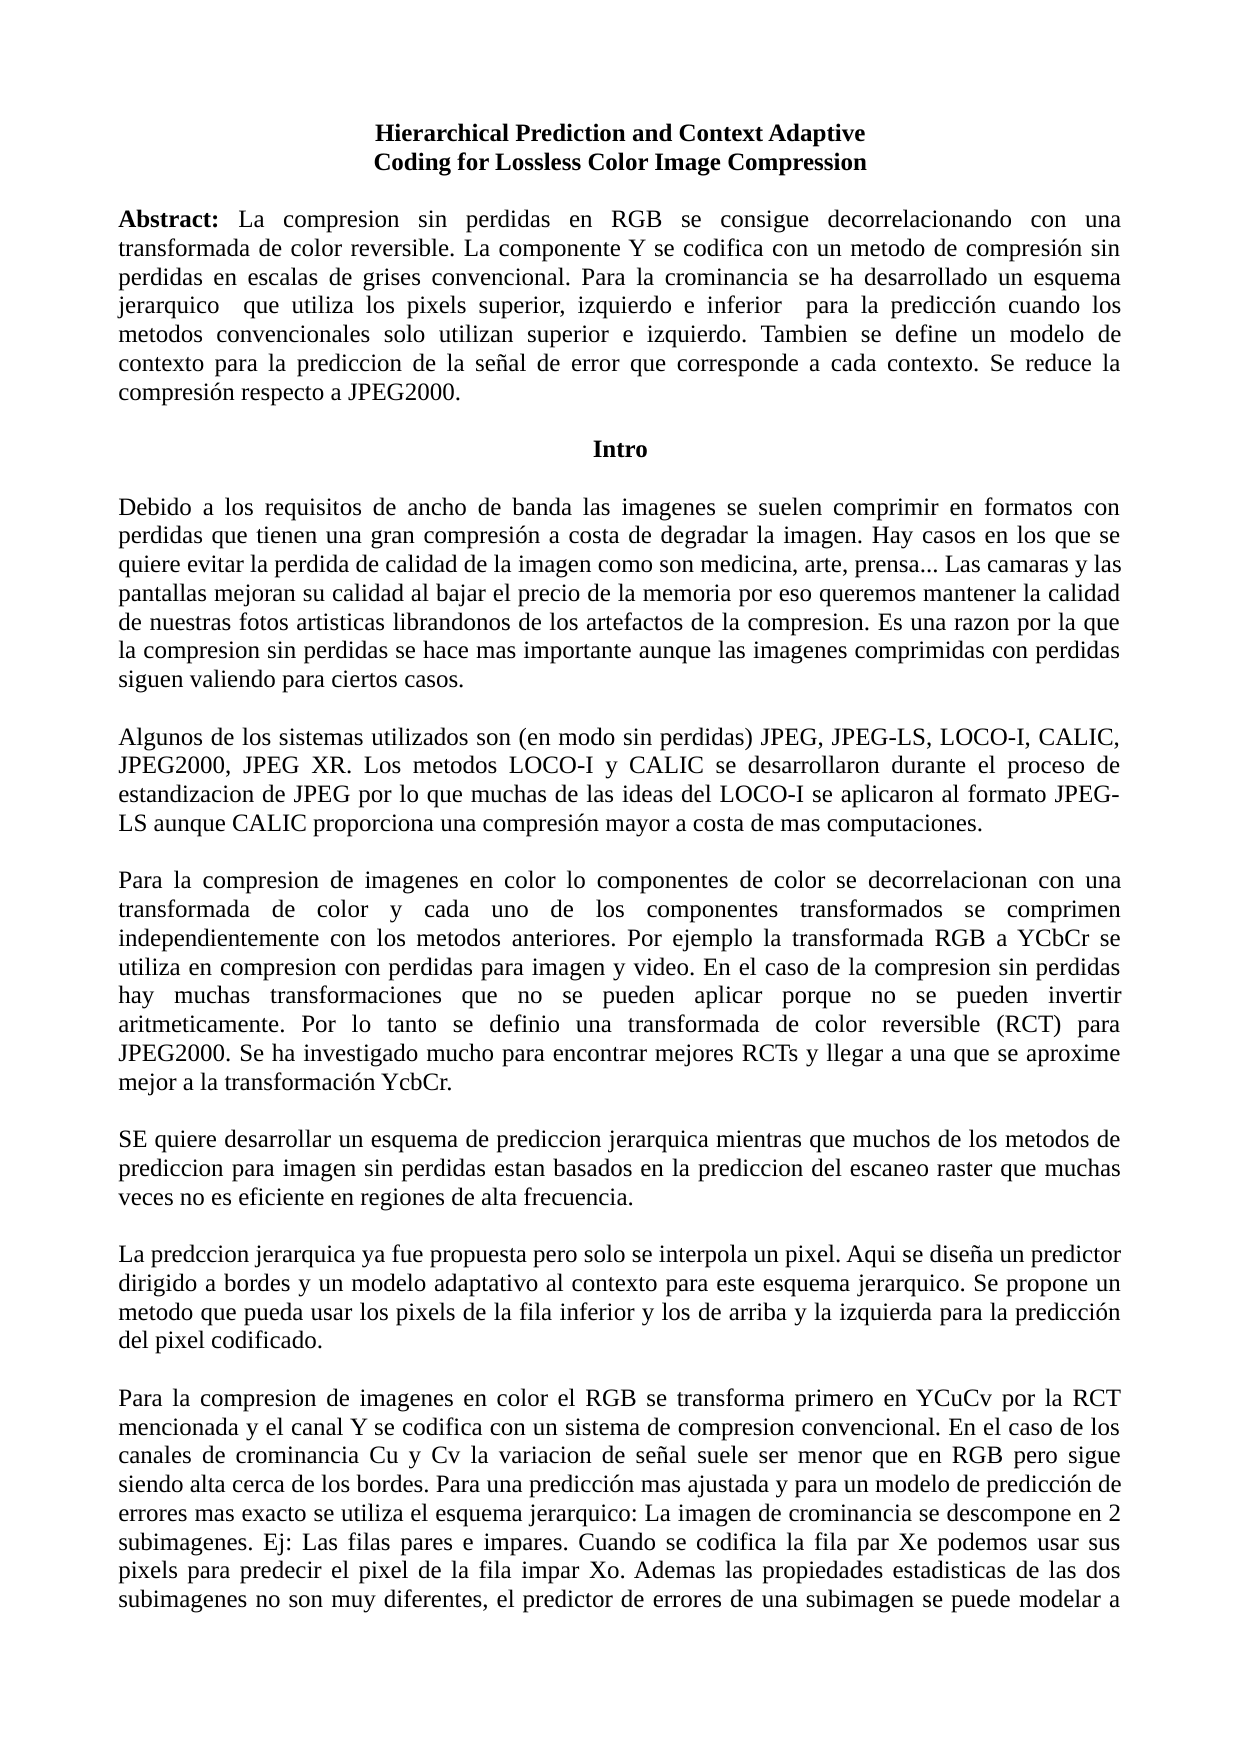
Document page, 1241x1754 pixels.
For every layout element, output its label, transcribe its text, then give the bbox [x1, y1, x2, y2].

text Coding for Lossless Color Image Compression [118, 147, 1122, 176]
text La predccion jerarquica ya fue propuesta pero solo se interpola un pixel. Aqui se diseña un predictor dirigido a bordes y un modelo adaptativo al contexto para este esquema jerarquico. Se propone un metodo que pueda usar los pixels de la fila inferior y los de arriba y la izquierda para la predicción del pixel codificado. [118, 1239, 1122, 1354]
text Intro [118, 434, 1122, 463]
text Hierarchical Prediction and Context Adaptive [118, 118, 1122, 147]
text Abstract: La compresion sin perdidas en RGB se consigue decorrelacionando con una transformada de color reversible. La componente Y se codifica con un metodo de compresión sin perdidas en escalas de grises convencional. Para la crominancia se ha desarrollado un esquema jerarquico que utiliza los pixels superior, izquierdo e inferior para la predicción cuando los metodos convencionales solo utilizan superior e izquierdo. Tambien se define un modelo de contexto para la prediccion de la señal de error que corresponde a cada contexto. Se reduce la compresión respecto a JPEG2000. [118, 204, 1122, 406]
text Algunos de los sistemas utilizados son (en modo sin perdidas) JPEG, JPEG-LS, LOCO-I, CALIC, JPEG2000, JPEG XR. Los metodos LOCO-I y CALIC se desarrollaron durante el proceso de estandizacion de JPEG por lo que muchas de las ideas del LOCO-I se aplicaron al formato JPEG-LS aunque CALIC proporciona una compresión mayor a costa de mas computaciones. [118, 722, 1122, 837]
text SE quiere desarrollar un esquema de prediccion jerarquica mientras que muchos de los metodos de prediccion para imagen sin perdidas estan basados en la prediccion del escaneo raster que muchas veces no es eficiente en regiones de alta frecuencia. [118, 1124, 1122, 1211]
text Para la compresion de imagenes en color lo componentes de color se decorrelacionan con una transformada de color y cada uno de los componentes transformados se comprimen independientemente con los metodos anteriores. Por ejemplo la transformada RGB a YCbCr se utiliza en compresion con perdidas para imagen y video. En el caso de la compresion sin perdidas hay muchas transformaciones que no se pueden aplicar porque no se pueden invertir aritmeticamente. Por lo tanto se definio una transformada de color reversible (RCT) para JPEG2000. Se ha investigado mucho para encontrar mejores RCTs y llegar a una que se aproxime mejor a la transformación YcbCr. [118, 866, 1122, 1096]
text Debido a los requisitos de ancho de banda las imagenes se suelen comprimir en formatos con perdidas que tienen una gran compresión a costa de degradar la imagen. Hay casos en los que se quiere evitar la perdida de calidad de la imagen como son medicina, arte, prensa... Las camaras y las pantallas mejoran su calidad al bajar el precio de la memoria por eso queremos mantener la calidad de nuestras fotos artisticas librandonos de los artefactos de la compresion. Es una razon por la que la compresion sin perdidas se hace mas importante aunque las imagenes comprimidas con perdidas siguen valiendo para ciertos casos. [118, 492, 1122, 693]
text Para la compresion de imagenes en color el RGB se transforma primero en YCuCv por la RCT mencionada y el canal Y se codifica con un sistema de compresion convencional. En el caso de los canales de crominancia Cu y Cv la variacion de señal suele ser menor que en RGB pero sigue siendo alta cerca de los bordes. Para una predicción mas ajustada y para un modelo de predicción de errores mas exacto se utiliza el esquema jerarquico: La imagen de crominancia se descompone en 2 subimagenes. Ej: Las filas pares e impares. Cuando se codifica la fila par Xe podemos usar sus pixels para predecir el pixel de la fila impar Xo. Ademas las propiedades estadisticas de las dos subimagenes no son muy diferentes, el predictor de errores de una subimagen se puede modelar a [118, 1383, 1122, 1613]
